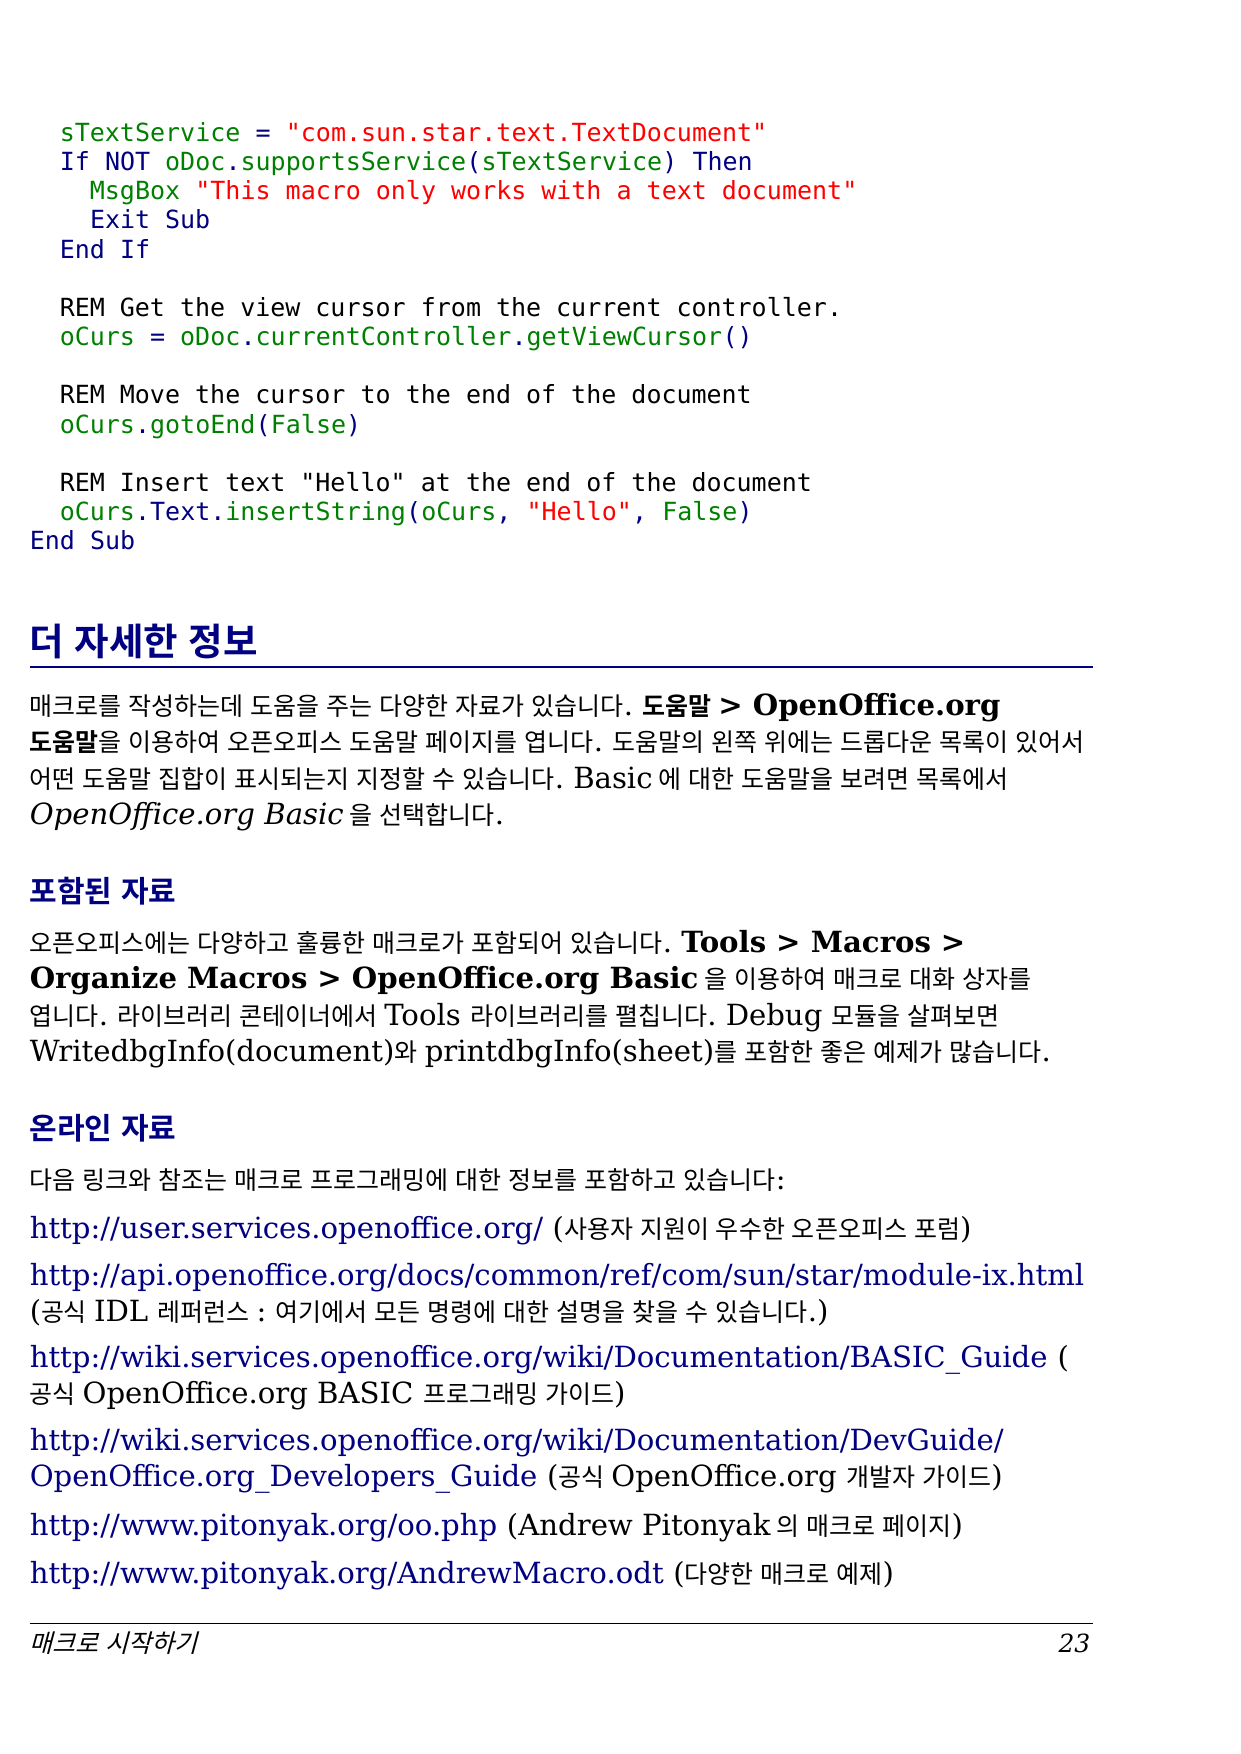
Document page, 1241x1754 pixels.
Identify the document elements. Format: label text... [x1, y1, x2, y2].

text 오픈오피스에는 다양하고 훌륭한 매크로가 포함되어 있습니다. Tools > Macros > Organize Macros > OpenOffice.org Basic을 이용하여 매크로 대화 상자를 엽니다. 라이브러리 콘테이너에서 Tools 라이브러리를 펼칩니다. Debug 모듈을 살펴보면 WritedbgInfo(document)와 printdbgInfo(sheet)를 포함한 좋은 예제가 많습니다. [29, 923, 1093, 1068]
text http://www.pitonyak.org/oo.php (Andrew Pitonyak의 매크로 페이지) [29, 1506, 1093, 1542]
text Exit Sub [29, 206, 1093, 235]
text http://user.services.openoffice.org/ (사용자 지원이 우수한 오픈오피스 포럼) [29, 1209, 1093, 1246]
text End If [29, 235, 1093, 264]
text End Sub [29, 526, 1093, 556]
text 매크로를 작성하는데 도움을 주는 다양한 자료가 있습니다. 도움말 > OpenOffice.org 도움말을 이용하여 오픈오피스 도움말 페이지를 엽니다. 도움말의 왼쪽 위에는 드롭다운 목록이 있어서 어떤 도움말 집합이 표시되는지 지정할 수 있습니다. Basic에 대한 도움말을 보려면 목록에서 OpenOffice.org Basic을 선택합니다. [29, 687, 1093, 832]
text REM Move the cursor to the end of the document [29, 381, 1093, 410]
text oCurs.gotoEnd(False) [29, 410, 1093, 439]
subtitle 더 자세한 정보 [29, 611, 1093, 668]
text oCurs.Text.insertString(oCurs, "Hello", False) [29, 497, 1093, 526]
subtitle 온라인 자료 [29, 1105, 1093, 1148]
text http://wiki.services.openoffice.org/wiki/Documentation/DevGuide/OpenOffice.org_Developers_Guide (공식 OpenOffice.org 개발자 가이드) [29, 1423, 1093, 1494]
subtitle 포함된 자료 [29, 868, 1093, 911]
text http://www.pitonyak.org/AndrewMacro.odt (다양한 매크로 예제) [29, 1555, 1093, 1591]
text http://wiki.services.openoffice.org/wiki/Documentation/BASIC_Guide (공식 OpenOffice.org BASIC 프로그래밍 가이드) [29, 1341, 1093, 1411]
text REM Get the view cursor from the current controller. [29, 293, 1093, 322]
text REM Insert text "Hello" at the end of the document [29, 468, 1093, 497]
text oCurs = oDoc.currentController.getViewCursor() [29, 322, 1093, 351]
text 다음 링크와 참조는 매크로 프로그래밍에 대한 정보를 포함하고 있습니다: [29, 1161, 1093, 1197]
text MsgBox "This macro only works with a text document" [29, 176, 1093, 206]
text If NOT oDoc.supportsService(sTextService) Then [29, 147, 1093, 176]
text sTextService = "com.sun.star.text.TextDocument" [29, 118, 1093, 147]
text http://api.openoffice.org/docs/common/ref/com/sun/star/module-ix.html (공식 IDL 레퍼런스 : 여기에서 모든 명령에 대한 설명을 찾을 수 있습니다.) [29, 1258, 1093, 1328]
